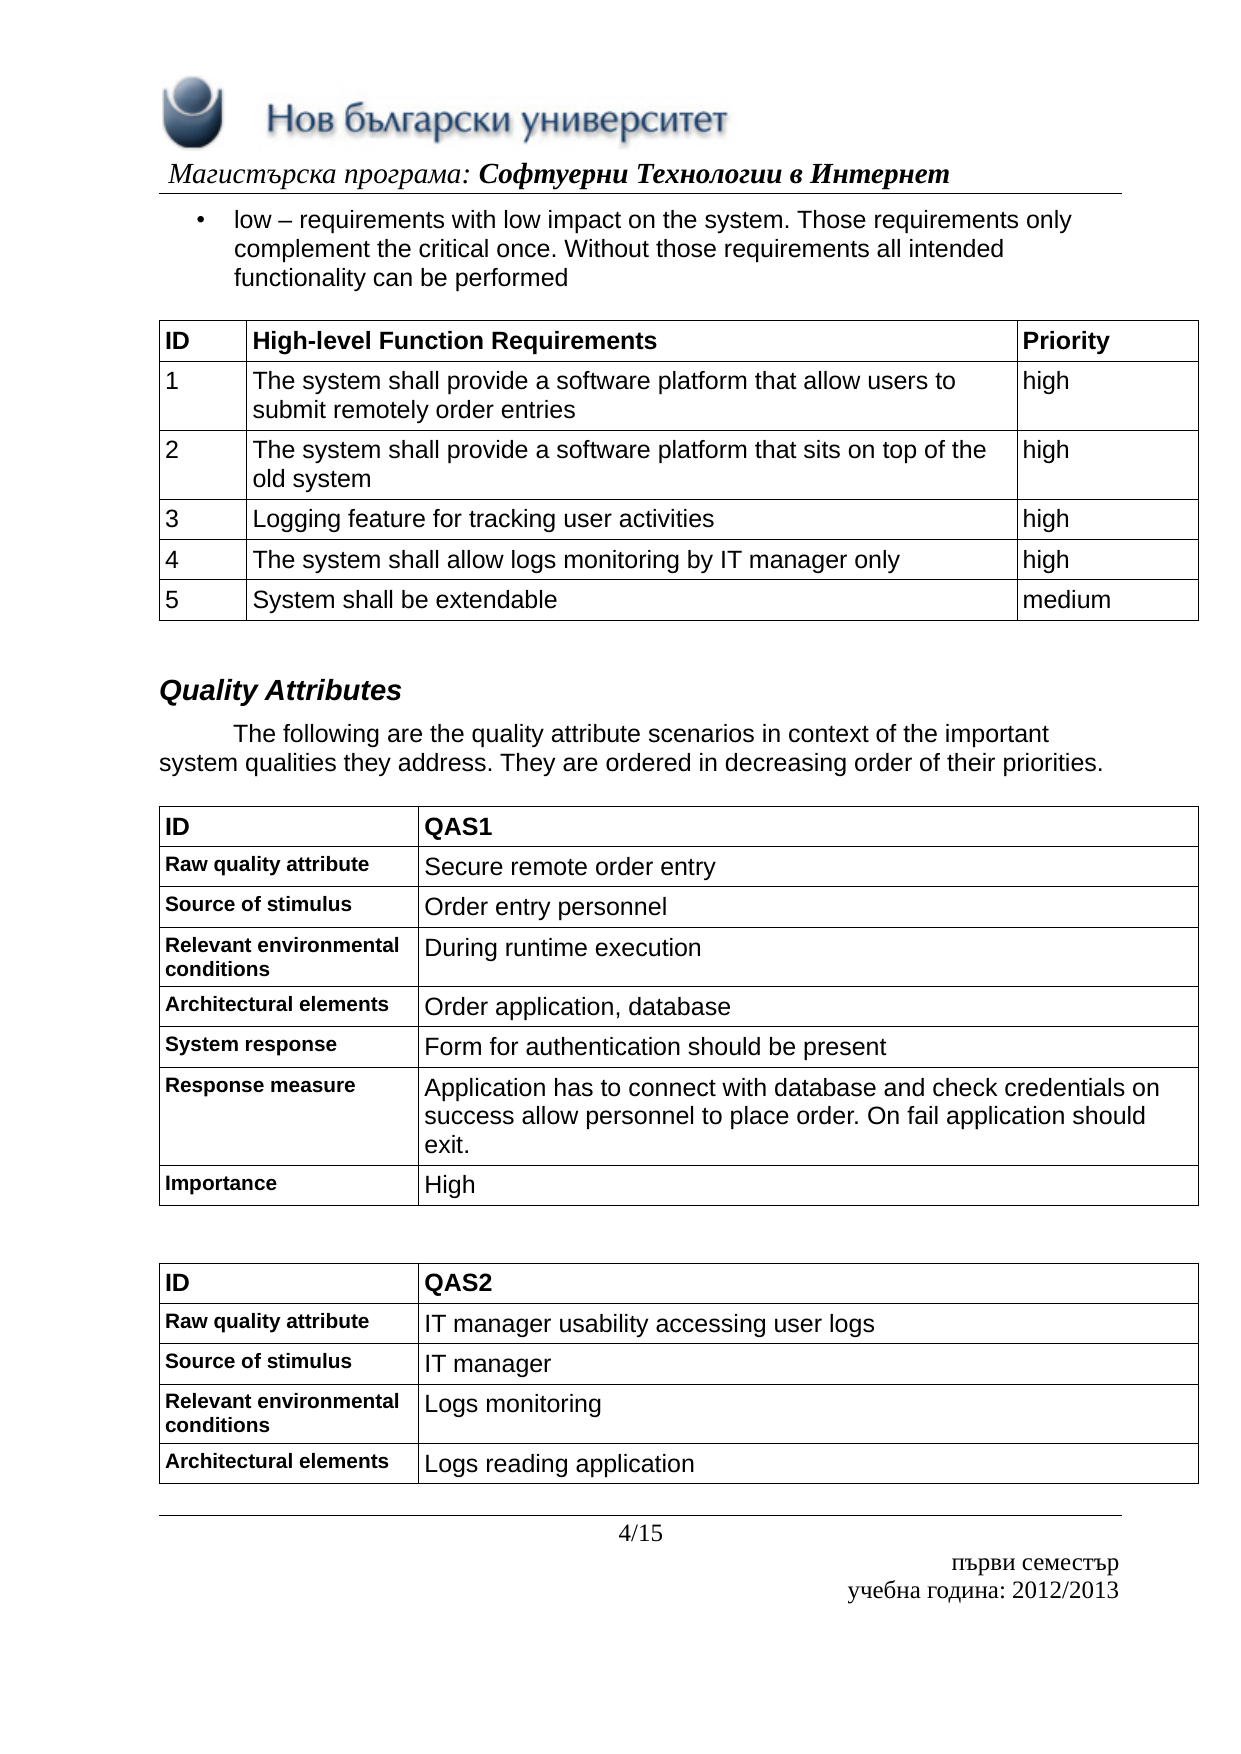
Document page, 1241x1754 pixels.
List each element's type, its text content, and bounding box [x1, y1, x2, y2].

table_cell Source of stimulus [160, 1344, 418, 1383]
table_cell System response [160, 1027, 418, 1067]
table_cell Form for authentication should be present [419, 1027, 1198, 1067]
table_header ID [160, 321, 246, 361]
text The following are the quality attribute scenarios in context of the important system qualities they address. They are ordered in decreasing order of their priorities. [159, 719, 1122, 777]
table_cell Source of stimulus [160, 887, 418, 927]
subtitle Quality Attributes [159, 673, 1122, 707]
table_cell Architectural elements [160, 987, 418, 1026]
table_cell System shall be extendable [247, 580, 1017, 619]
table_cell The system shall allow logs monitoring by IT manager only [247, 540, 1017, 579]
table_cell High [419, 1166, 1198, 1205]
table_cell Secure remote order entry [419, 847, 1198, 886]
table_cell 5 [160, 580, 246, 619]
table_cell 4 [160, 540, 246, 579]
table_cell Relevant environmental conditions [160, 928, 418, 986]
table_cell Application has to connect with database and check credentials on success allow personnel to place order. On fail application should exit. [419, 1068, 1198, 1164]
table_cell Logging feature for tracking user activities [247, 500, 1017, 539]
table_cell Architectural elements [160, 1444, 418, 1483]
table_header ID [160, 807, 418, 846]
table_cell high [1018, 500, 1198, 539]
table_cell high [1018, 540, 1198, 579]
table_header QAS2 [419, 1264, 1198, 1303]
table_cell Importance [160, 1166, 418, 1205]
table_cell The system shall provide a software platform that allow users to submit remotely order entries [247, 362, 1017, 429]
table_cell Raw quality attribute [160, 1304, 418, 1343]
table_cell high [1018, 362, 1198, 429]
table_cell Logs reading application [419, 1444, 1198, 1483]
table_cell 1 [160, 362, 246, 429]
table_cell IT manager usability accessing user logs [419, 1304, 1198, 1343]
table_cell 2 [160, 431, 246, 499]
table_cell During runtime execution [419, 928, 1198, 986]
table_cell IT manager [419, 1344, 1198, 1383]
table_cell 3 [160, 500, 246, 539]
table_header ID [160, 1264, 418, 1303]
table_cell Order entry personnel [419, 887, 1198, 927]
table_cell Logs monitoring [419, 1385, 1198, 1443]
table_cell Order application, database [419, 987, 1198, 1026]
table_cell medium [1018, 580, 1198, 619]
picture [162, 75, 736, 151]
table_header QAS1 [419, 807, 1198, 846]
table_cell Response measure [160, 1068, 418, 1164]
table_header High-level Function Requirements [247, 321, 1017, 361]
table_header Priority [1018, 321, 1198, 361]
table_cell The system shall provide a software platform that sits on top of the old system [247, 431, 1017, 499]
table_cell Raw quality attribute [160, 847, 418, 886]
table_cell high [1018, 431, 1198, 499]
list low – requirements with low impact on the system. Those requirements only complement the critical once. Without those requirements all intended functionality can be performed [196, 205, 1122, 291]
table_cell Relevant environmental conditions [160, 1385, 418, 1443]
